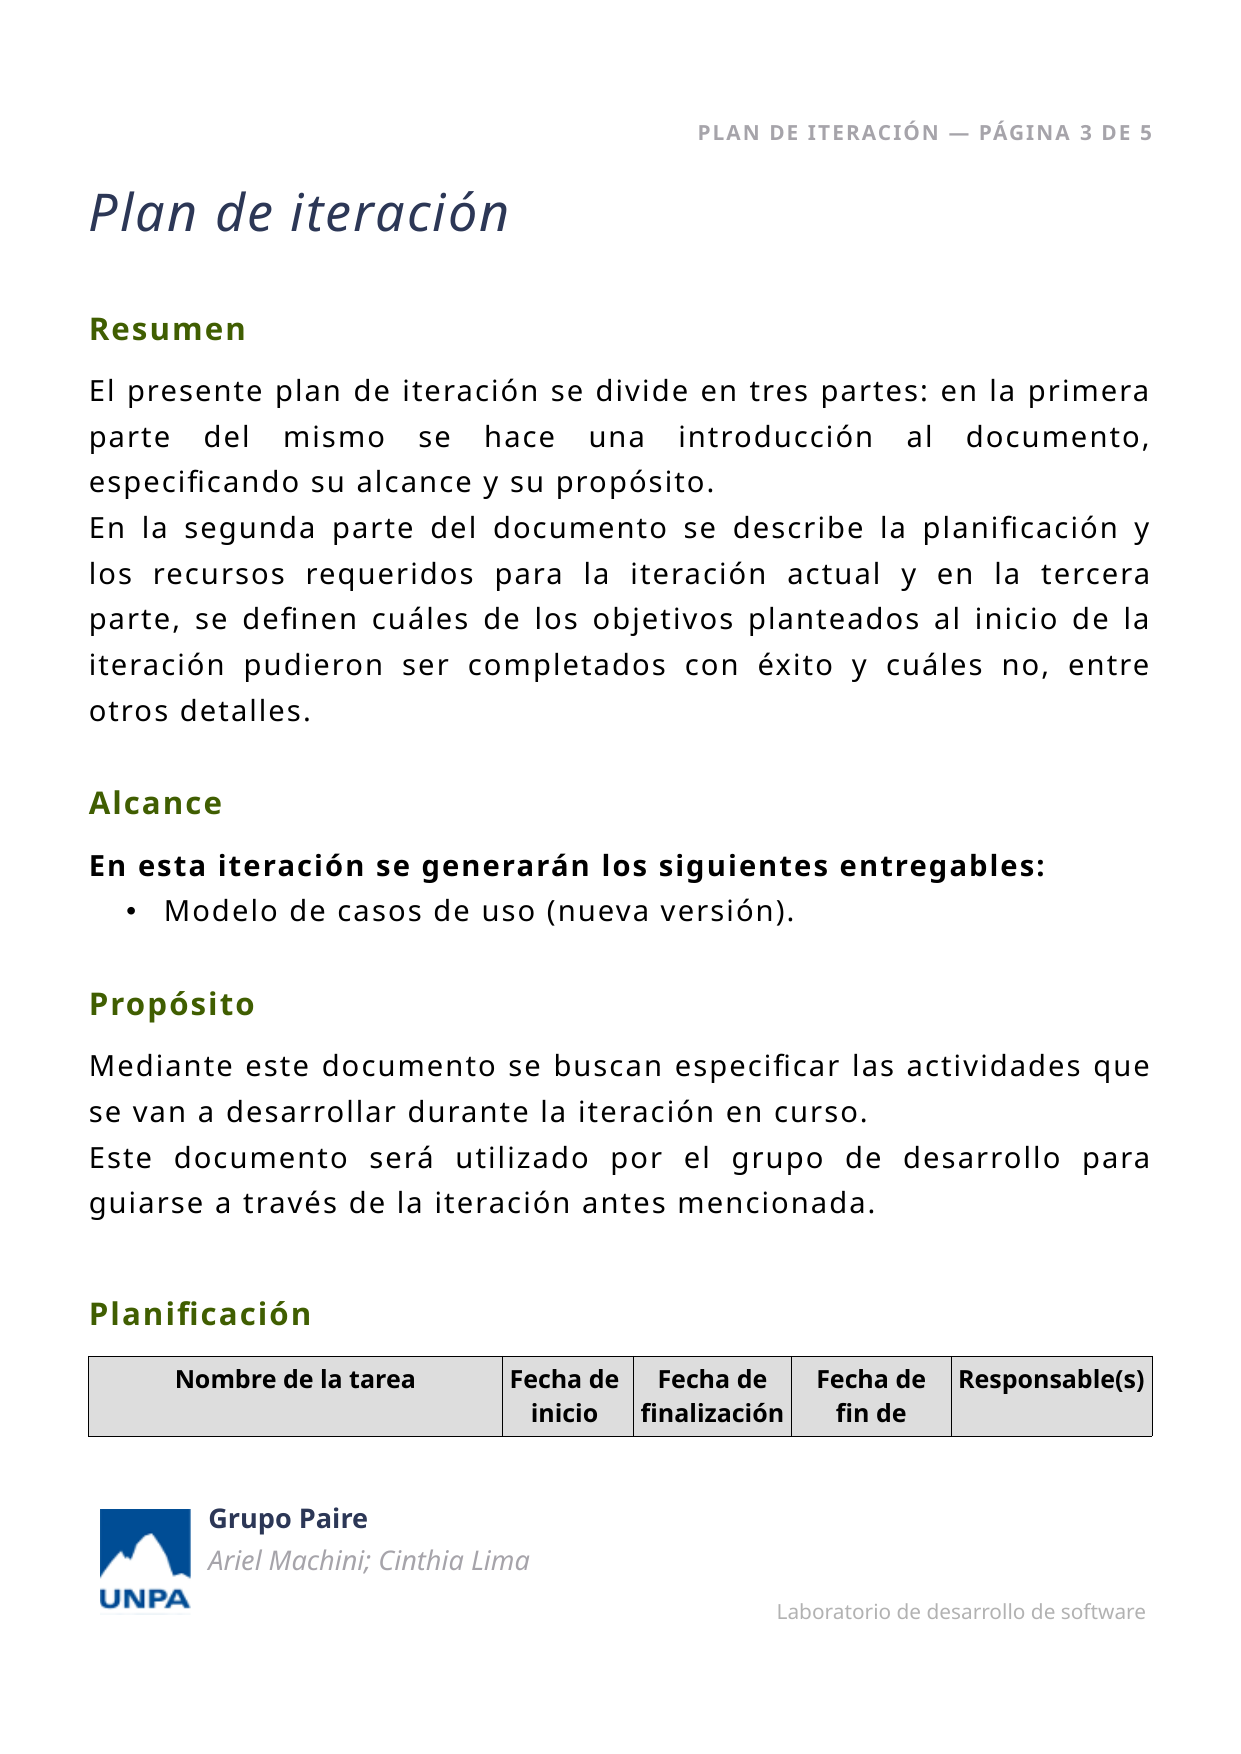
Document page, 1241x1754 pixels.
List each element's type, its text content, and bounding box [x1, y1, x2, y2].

table_header Nombre de la tarea [89, 1357, 502, 1436]
picture [100, 1509, 191, 1615]
text Alcance [88, 781, 1152, 824]
text El presente plan de iteración se divide en tres partes: en la primera parte del mismo se hace una introducción al documento, especificando su alcance y su propósito. [88, 370, 1152, 501]
text Este documento será utilizado por el grupo de desarrollo para guiarse a través de la iteración antes mencionada. [88, 1137, 1152, 1222]
table_header Fecha de fin de [792, 1357, 951, 1436]
text Propósito [88, 982, 1152, 1024]
text Resumen [88, 307, 1152, 349]
table_header Responsable(s) [952, 1357, 1152, 1436]
text En esta iteración se generarán los siguientes entregables: [88, 845, 1152, 884]
text Planificación [88, 1292, 1152, 1334]
text Plan de iteración [88, 176, 1152, 247]
text En la segunda parte del documento se describe la planificación y los recursos requeridos para la iteración actual y en la tercera parte, se definen cuáles de los objetivos planteados al inicio de la iteración pudieron ser completados con éxito y cuáles no, entre otros detalles. [88, 507, 1152, 729]
table_header Fecha de inicio [503, 1357, 633, 1436]
table_header Fecha de finalización [634, 1357, 791, 1436]
list Modelo de casos de uso (nueva versión). [126, 891, 1152, 930]
text Mediante este documento se buscan especificar las actividades que se van a desarrollar durante la iteración en curso. [88, 1046, 1152, 1131]
